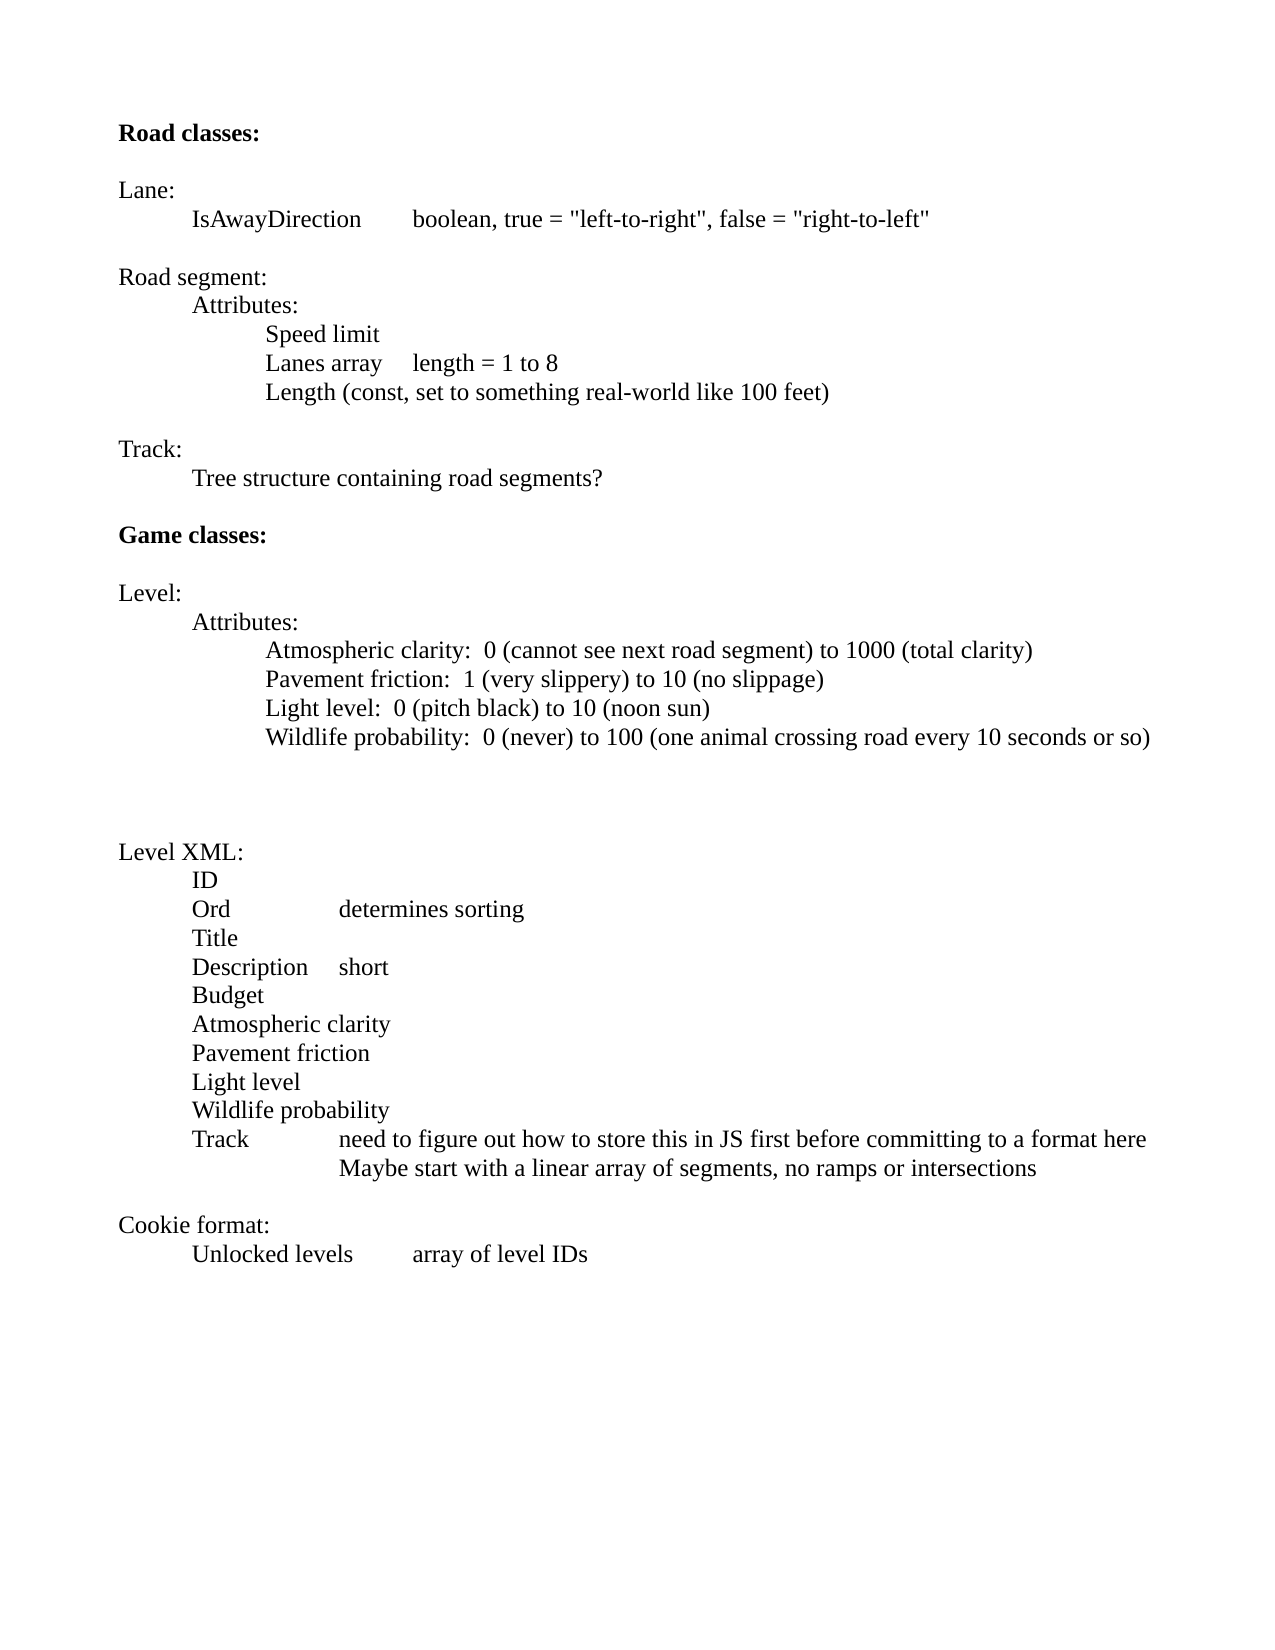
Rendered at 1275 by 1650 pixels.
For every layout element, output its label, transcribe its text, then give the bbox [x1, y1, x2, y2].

text Pavement friction [118, 1038, 1157, 1067]
text Tree structure containing road segments? [118, 463, 1157, 492]
text Wildlife probability: 0 (never) to 100 (one animal crossing road every 10 seconds or so) [118, 722, 1157, 751]
text Road classes: [118, 118, 1157, 147]
text Track need to figure out how to store this in JS first before committing to a format here [118, 1124, 1157, 1153]
text Level: [118, 578, 1157, 607]
text ID [118, 866, 1157, 894]
text Cookie format: [118, 1211, 1157, 1239]
text Lanes array length = 1 to 8 [118, 348, 1157, 377]
text Level XML: [118, 837, 1157, 866]
text Track: [118, 434, 1157, 463]
text Atmospheric clarity: 0 (cannot see next road segment) to 1000 (total clarity) [118, 636, 1157, 664]
text Unlocked levels array of level IDs [118, 1239, 1157, 1268]
text Atmospheric clarity [118, 1009, 1157, 1038]
text Pavement friction: 1 (very slippery) to 10 (no slippage) [118, 664, 1157, 693]
text Ord determines sorting [118, 894, 1157, 923]
text Speed limit [118, 319, 1157, 348]
text Attributes: [118, 607, 1157, 636]
text Game classes: [118, 521, 1157, 549]
text Maybe start with a linear array of segments, no ramps or intersections [118, 1153, 1157, 1182]
text Attributes: [118, 291, 1157, 319]
text Wildlife probability [118, 1096, 1157, 1124]
text Light level [118, 1067, 1157, 1096]
text Road segment: [118, 262, 1157, 291]
text Light level: 0 (pitch black) to 10 (noon sun) [118, 693, 1157, 722]
text Length (const, set to something real-world like 100 feet) [118, 377, 1157, 406]
text Lane: [118, 176, 1157, 204]
text Title [118, 923, 1157, 952]
text Description short [118, 952, 1157, 981]
text Budget [118, 981, 1157, 1009]
text IsAwayDirection boolean, true = "left-to-right", false = "right-to-left" [118, 204, 1157, 233]
